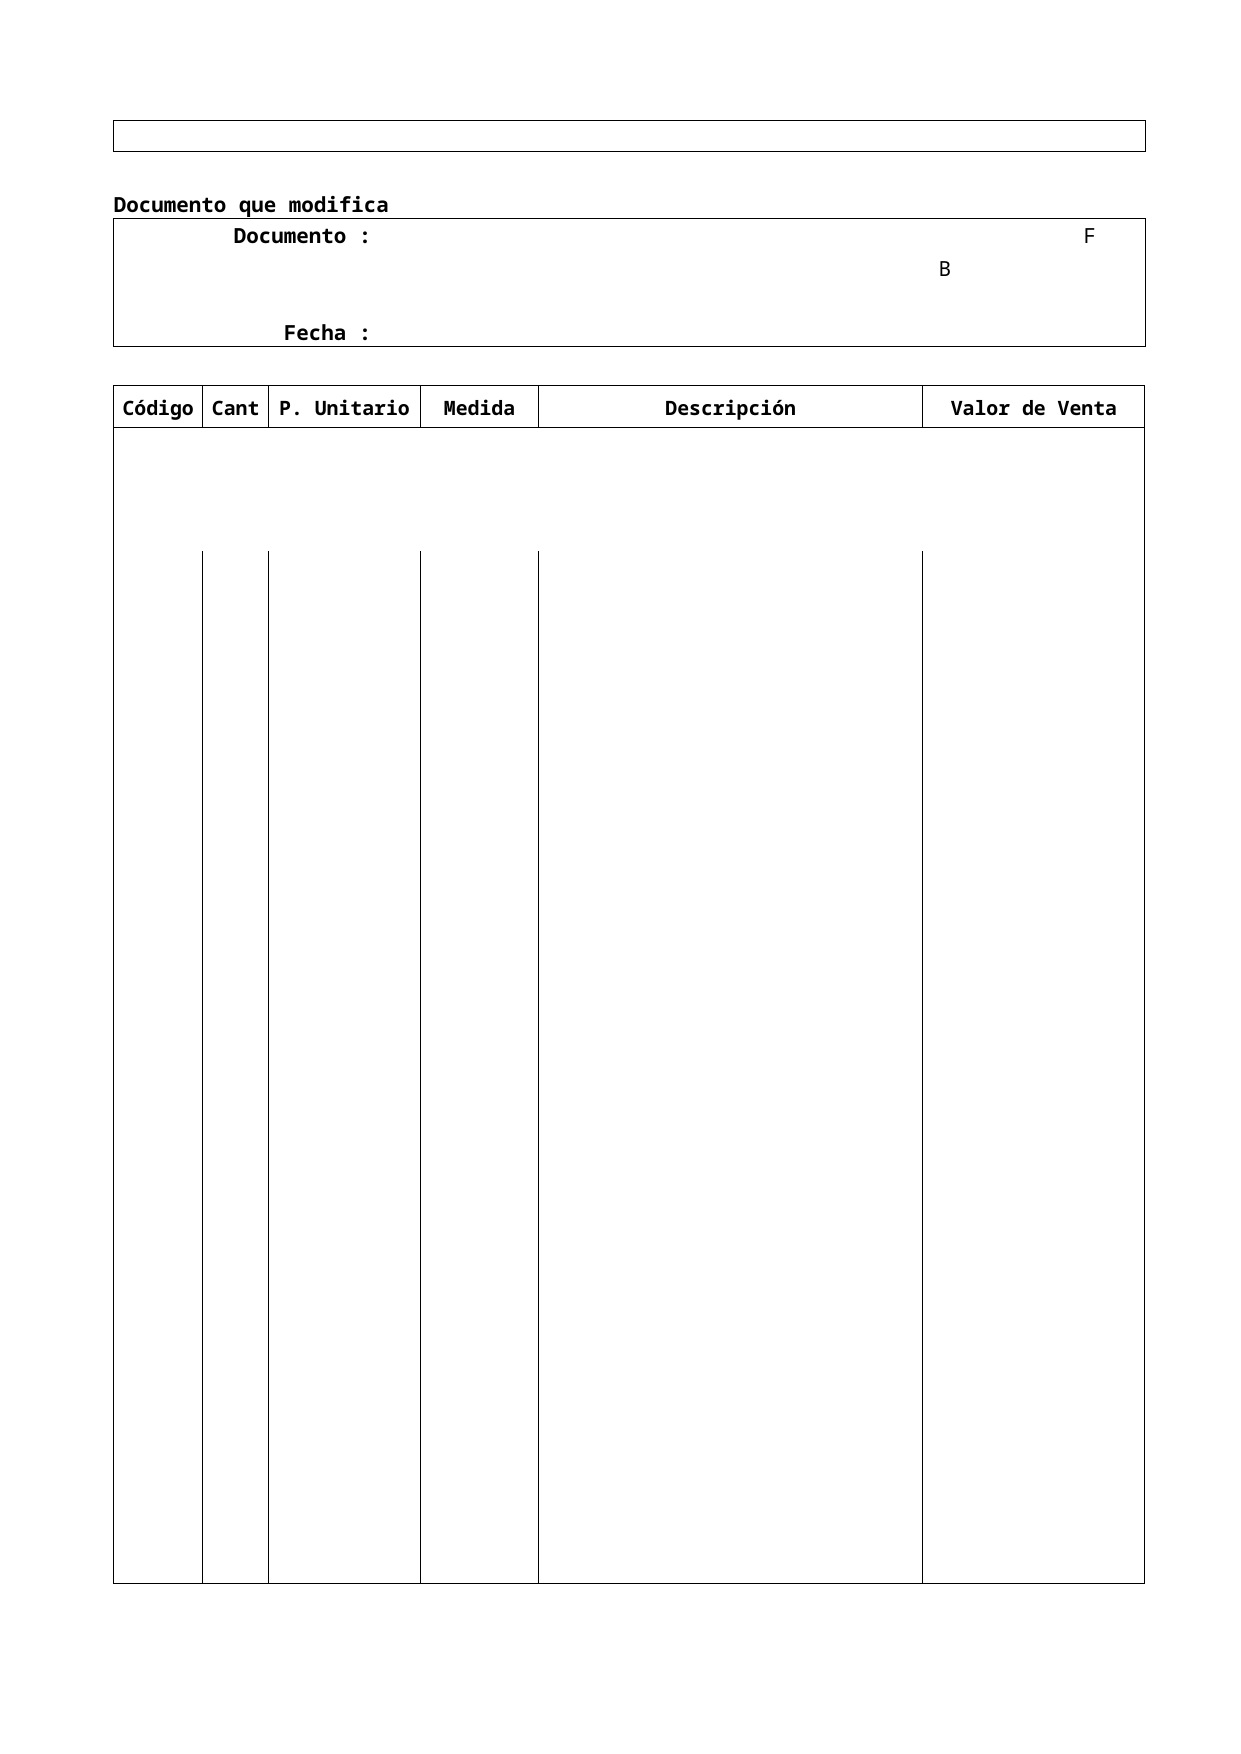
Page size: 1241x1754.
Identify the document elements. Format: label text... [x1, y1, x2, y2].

table_cell <when test="line.type == 'line'"> [114, 510, 1144, 551]
table_header Medida [421, 386, 538, 427]
text <if test="invoice.modified_document"> [113, 154, 1145, 183]
table_cell <for each="line in line.description.split('\n')"> <line> </for> [539, 551, 922, 1583]
table_cell <for each="line in invoice.lines"> [114, 428, 1144, 469]
table_cell <invoice.modified_document_date> [384, 315, 1145, 346]
table_cell <if test="line.product"> <line.product.code> </if> [114, 551, 202, 1583]
table_cell [264, 121, 704, 151]
table_cell <choose test=""><when test="invoice.document_type == 'commercial_credit'">F</when><when test="invoice.document_type == 'simple_credit'">B</when></choose><invoice.modified_document> [384, 219, 1145, 315]
table_cell [114, 121, 264, 151]
table_cell Documento : [114, 219, 383, 315]
table_cell Fecha : [114, 315, 383, 346]
table_header Valor de Venta [923, 386, 1144, 427]
table_cell <line.unit_price> [269, 551, 420, 1583]
text </if> [113, 349, 1145, 378]
table_header Código [114, 386, 202, 427]
table_header Documento que modifica [114, 187, 1145, 218]
table_header Descripción [539, 386, 922, 427]
table_cell <line.unit.name> [421, 551, 538, 1583]
table_cell [704, 121, 1145, 151]
table_cell <choose test=""> [114, 469, 1144, 510]
table_header Cant [203, 386, 268, 427]
table_header P. Unitario [269, 386, 420, 427]
table_cell <if test="invoice.document_type == 'simple' or invoice.document_type == 'commercial'"><line.quantity></if><if test="invoice.document_type == 'simple_credit' or invoice.document_type == 'commercial_credit'"><line.quantity * -1></if> [203, 551, 268, 1583]
table_cell <if test="invoice.document_type == 'simple' or invoice.document_type == 'commercial'"><line.amount></if><if test="invoice.document_type == 'simple_credit' or invoice.document_type == 'commercial_credit'"><line.amount * -1></if> [923, 551, 1144, 1583]
